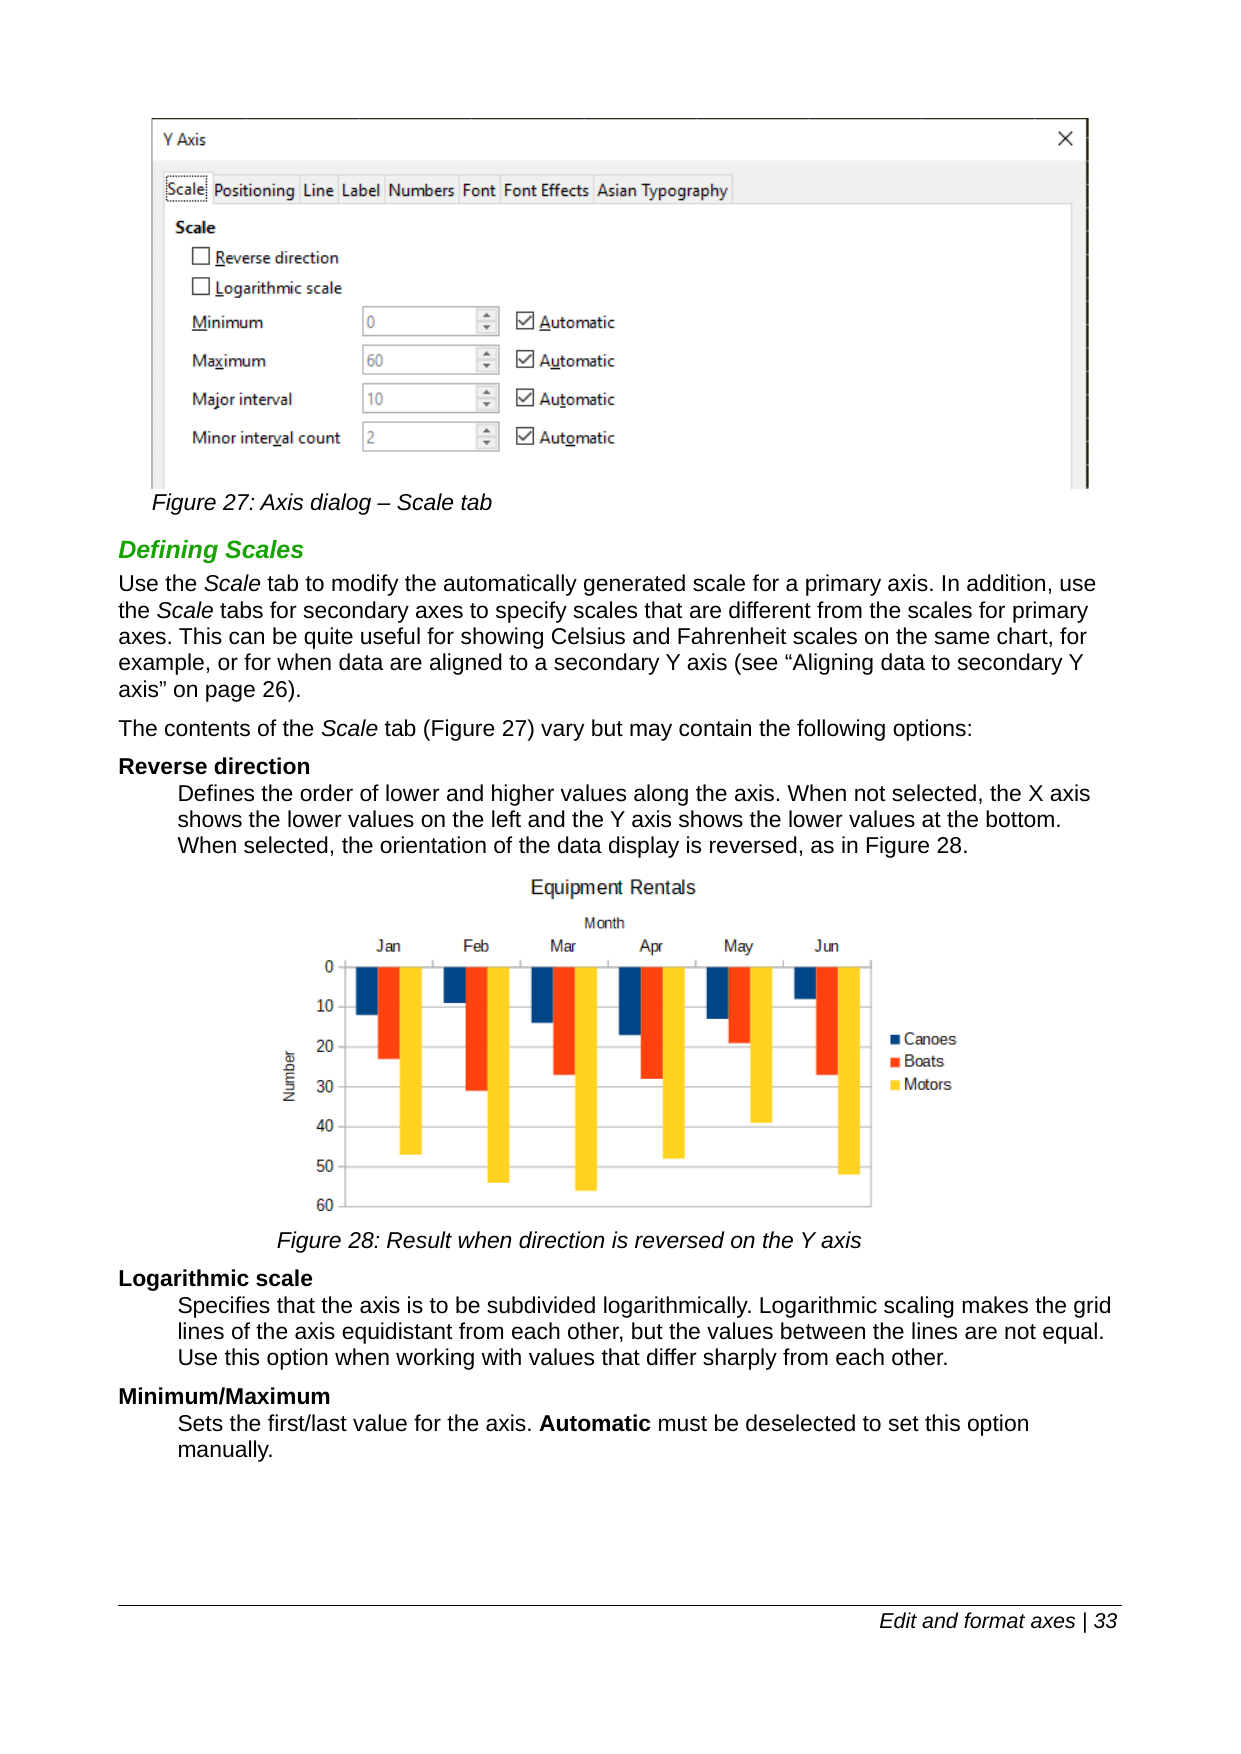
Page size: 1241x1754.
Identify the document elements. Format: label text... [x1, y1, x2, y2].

picture [151, 118, 1089, 489]
picture [276, 871, 964, 1227]
subtitle Defining Scales [118, 536, 1122, 564]
text Figure 28: Result when direction is reversed on the Y axis [277, 1227, 963, 1253]
text Sets the first/last value for the axis. Automatic must be deselected to set this option manually. [177, 1409, 1122, 1462]
text The contents of the Scale tab (Figure 27) vary but may contain the following options: [118, 714, 1122, 741]
text Figure 27: Axis dialog – Scale tab [152, 489, 1089, 515]
text Logarithmic scale [118, 1265, 1122, 1292]
text Minimum/Maximum [118, 1383, 1122, 1409]
text Use the Scale tab to modify the automatically generated scale for a primary axis. In addition, use the Scale tabs for secondary axes to specify scales that are different from the scales for primary axes. This can be quite useful for showing Celsius and Fahrenheit scales on the same chart, for example, or for when data are aligned to a secondary Y axis (see “Aligning data to secondary Y axis” on page 26). [118, 570, 1122, 702]
text Reverse direction [118, 753, 1122, 780]
text Defines the order of lower and higher values along the axis. When not selected, the X axis shows the lower values on the left and the Y axis shows the lower values at the bottom. When selected, the orientation of the data display is reversed, as in Figure 28. [177, 780, 1122, 859]
text Specifies that the axis is to be subdivided logarithmically. Logarithmic scaling makes the grid lines of the axis equidistant from each other, but the values between the lines are not equal. Use this option when working with values that differ sharply from each other. [177, 1292, 1122, 1371]
